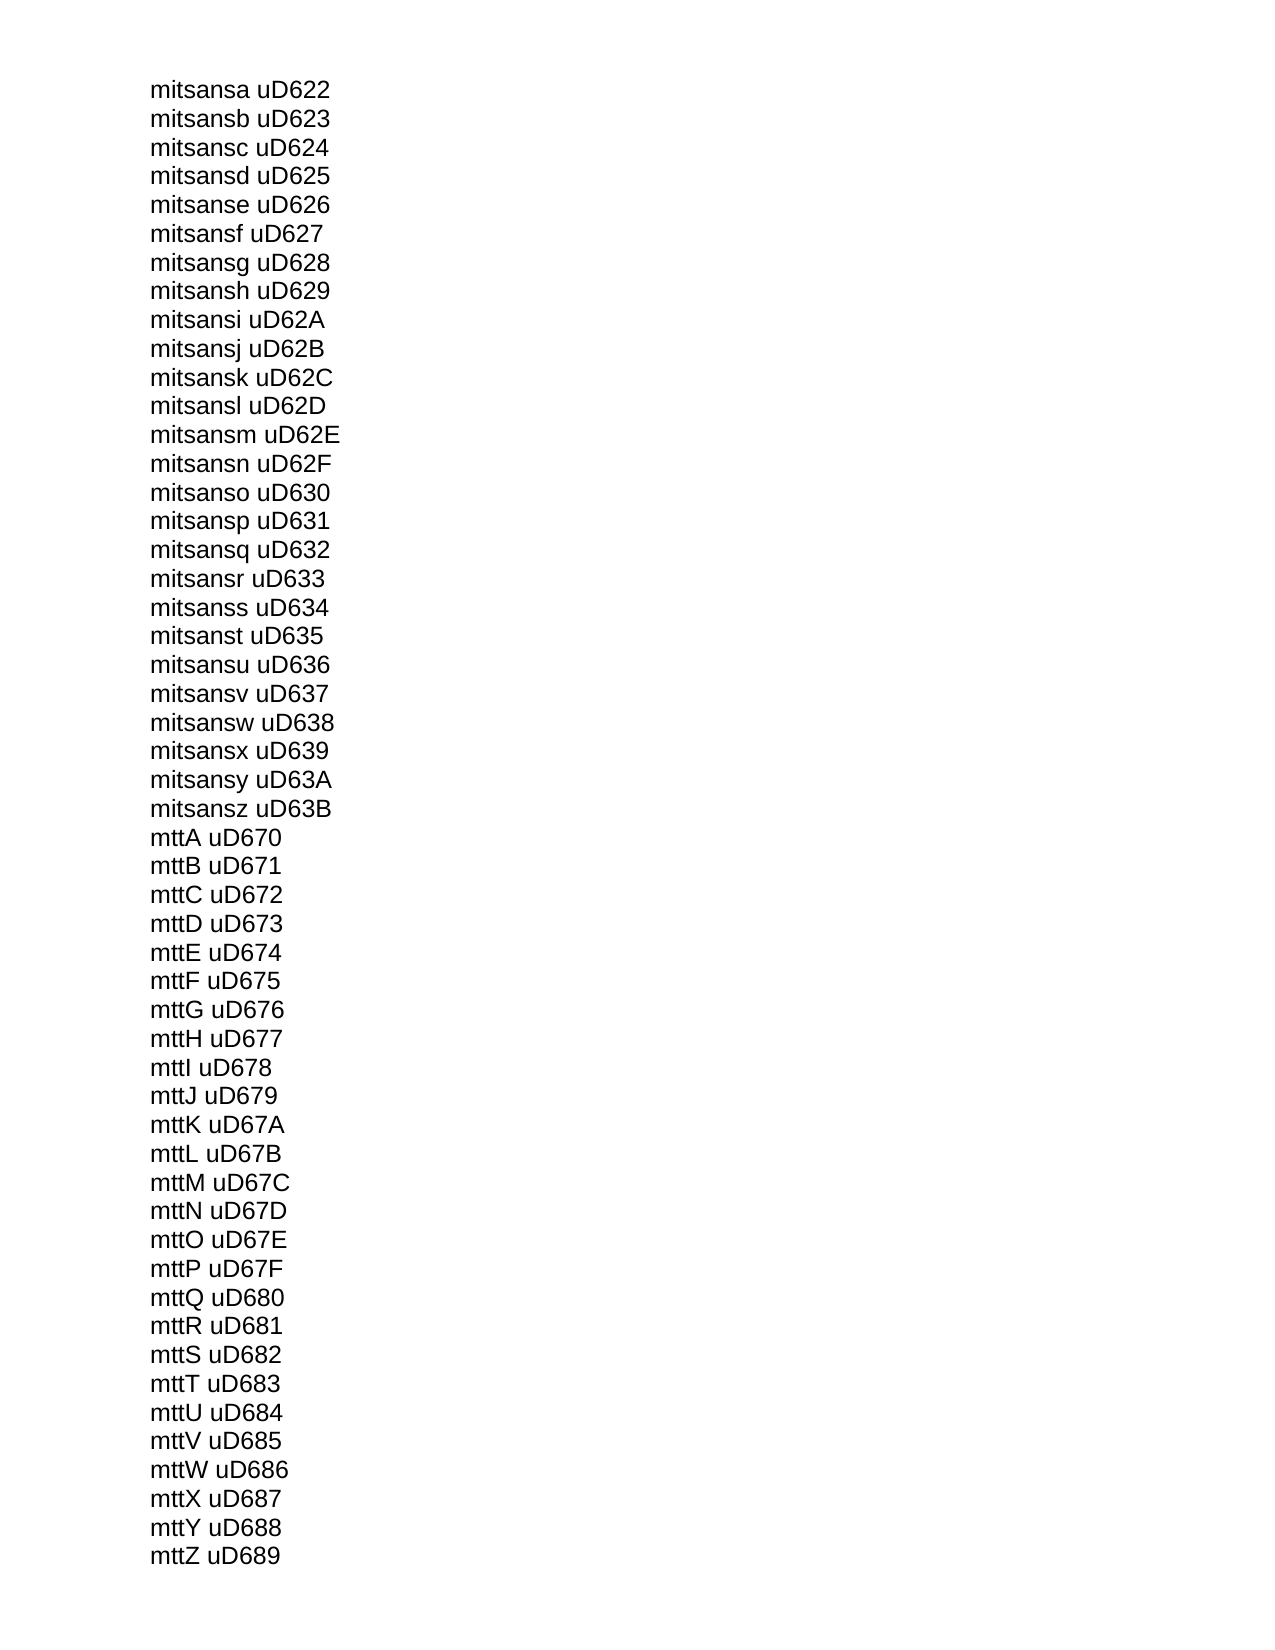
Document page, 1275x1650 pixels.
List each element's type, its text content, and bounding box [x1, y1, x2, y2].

text mitsansp uD631 [150, 506, 1125, 535]
text mitsansw uD638 [150, 707, 1125, 736]
text mttZ uD689 [150, 1541, 1125, 1570]
text mitsansy uD63A [150, 765, 1125, 794]
text mttL uD67B [150, 1139, 1125, 1167]
text mitsanse uD626 [150, 190, 1125, 219]
text mitsansm uD62E [150, 420, 1125, 449]
text mttG uD676 [150, 995, 1125, 1024]
text mttU uD684 [150, 1397, 1125, 1426]
text mitsansd uD625 [150, 161, 1125, 190]
text mitsansh uD629 [150, 276, 1125, 305]
text mttR uD681 [150, 1311, 1125, 1340]
text mitsansb uD623 [150, 104, 1125, 132]
text mitsansv uD637 [150, 679, 1125, 707]
text mitsansl uD62D [150, 391, 1125, 420]
text mttO uD67E [150, 1225, 1125, 1254]
text mitsansr uD633 [150, 564, 1125, 592]
text mttS uD682 [150, 1340, 1125, 1369]
text mttJ uD679 [150, 1081, 1125, 1110]
text mttD uD673 [150, 909, 1125, 937]
text mttY uD688 [150, 1512, 1125, 1541]
text mitsansg uD628 [150, 247, 1125, 276]
text mttP uD67F [150, 1254, 1125, 1282]
text mttI uD678 [150, 1052, 1125, 1081]
text mitsansj uD62B [150, 334, 1125, 362]
text mttX uD687 [150, 1484, 1125, 1512]
text mitsanst uD635 [150, 621, 1125, 650]
text mitsanso uD630 [150, 477, 1125, 506]
text mitsansc uD624 [150, 132, 1125, 161]
text mttM uD67C [150, 1167, 1125, 1196]
text mitsansa uD622 [150, 75, 1125, 104]
text mitsanss uD634 [150, 592, 1125, 621]
text mttB uD671 [150, 851, 1125, 880]
text mitsansf uD627 [150, 219, 1125, 247]
text mitsansz uD63B [150, 794, 1125, 822]
text mttV uD685 [150, 1426, 1125, 1455]
text mttE uD674 [150, 937, 1125, 966]
text mttC uD672 [150, 880, 1125, 909]
text mitsansx uD639 [150, 736, 1125, 765]
text mitsansu uD636 [150, 650, 1125, 679]
text mttH uD677 [150, 1024, 1125, 1052]
text mitsansn uD62F [150, 449, 1125, 477]
text mttQ uD680 [150, 1282, 1125, 1311]
text mitsansk uD62C [150, 362, 1125, 391]
text mttF uD675 [150, 966, 1125, 995]
text mttK uD67A [150, 1110, 1125, 1139]
text mttA uD670 [150, 822, 1125, 851]
text mttW uD686 [150, 1455, 1125, 1484]
text mitsansq uD632 [150, 535, 1125, 564]
text mttN uD67D [150, 1196, 1125, 1225]
text mitsansi uD62A [150, 305, 1125, 334]
text mttT uD683 [150, 1369, 1125, 1397]
